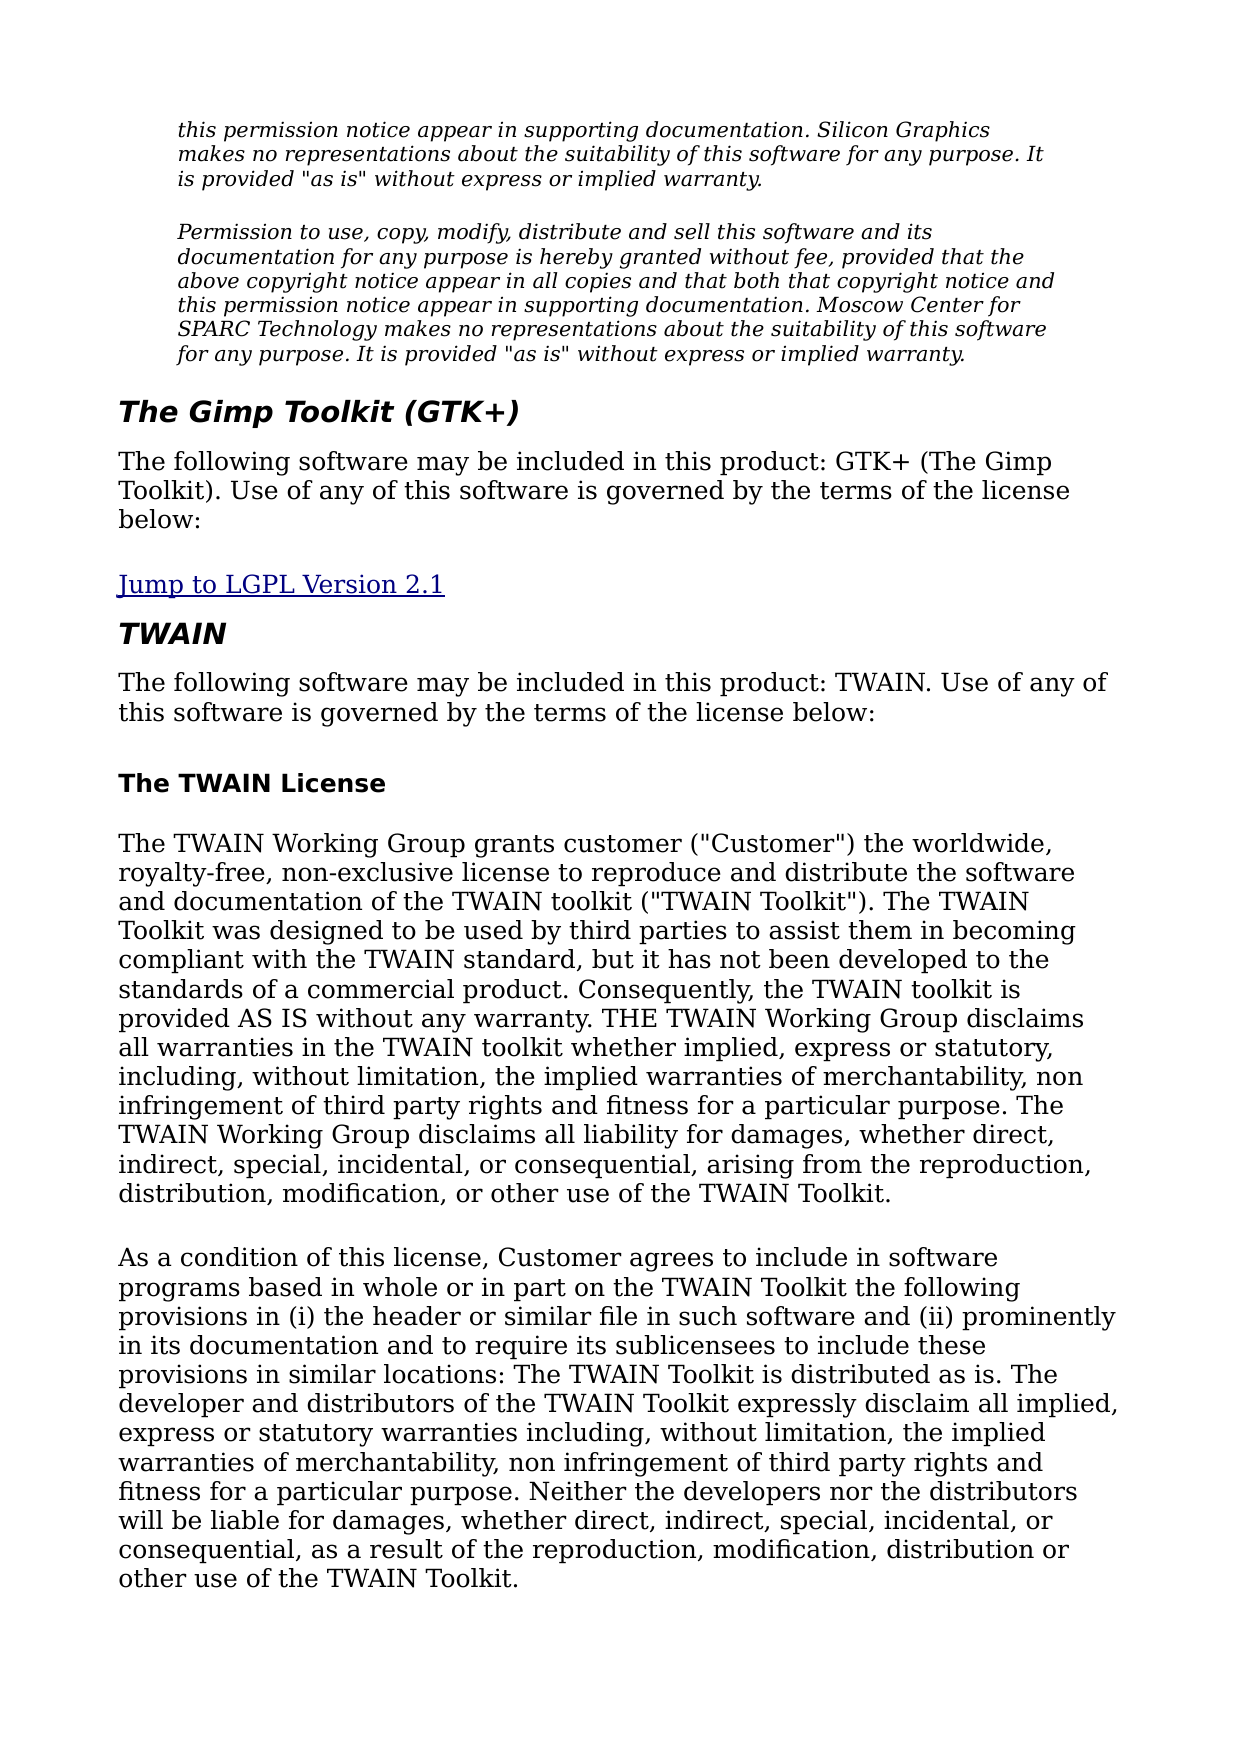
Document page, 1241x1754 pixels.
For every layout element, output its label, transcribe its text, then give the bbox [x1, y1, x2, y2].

text Permission to use, copy, modify, distribute and sell this software and its documentation for any purpose is hereby granted without fee, provided that the above copyright notice appear in all copies and that both that copyright notice and this permission notice appear in supporting documentation. Moscow Center for SPARC Technology makes no representations about the suitability of this software for any purpose. It is provided "as is" without express or implied warranty. [177, 220, 1063, 366]
text The following software may be included in this product: TWAIN. Use of any of this software is governed by the terms of the license below: [118, 669, 1122, 727]
text this permission notice appear in supporting documentation. Silicon Graphics makes no representations about the suitability of this software for any purpose. It is provided "as is" without express or implied warranty. [177, 118, 1063, 191]
text Jump to LGPL Version 2.1 [118, 570, 1122, 599]
subtitle The TWAIN License [118, 770, 1122, 799]
subtitle TWAIN [118, 617, 1122, 651]
text The TWAIN Working Group grants customer ("Customer") the worldwide, royalty-free, non-exclusive license to reproduce and distribute the software and documentation of the TWAIN toolkit ("TWAIN Toolkit"). The TWAIN Toolkit was designed to be used by third parties to assist them in becoming compliant with the TWAIN standard, but it has not been developed to the standards of a commercial product. Consequently, the TWAIN toolkit is provided AS IS without any warranty. THE TWAIN Working Group disclaims all warranties in the TWAIN toolkit whether implied, express or statutory, including, without limitation, the implied warranties of merchantability, non infringement of third party rights and fitness for a particular purpose. The TWAIN Working Group disclaims all liability for damages, whether direct, indirect, special, incidental, or consequential, arising from the reproduction, distribution, modification, or other use of the TWAIN Toolkit. [118, 829, 1122, 1208]
text As a condition of this license, Customer agrees to include in software programs based in whole or in part on the TWAIN Toolkit the following provisions in (i) the header or similar file in such software and (ii) prominently in its documentation and to require its sublicensees to include these provisions in similar locations: The TWAIN Toolkit is distributed as is. The developer and distributors of the TWAIN Toolkit expressly disclaim all implied, express or statutory warranties including, without limitation, the implied warranties of merchantability, non infringement of third party rights and fitness for a particular purpose. Neither the developers nor the distributors will be liable for damages, whether direct, indirect, special, incidental, or consequential, as a result of the reproduction, modification, distribution or other use of the TWAIN Toolkit. [118, 1244, 1122, 1594]
text The following software may be included in this product: GTK+ (The Gimp Toolkit). Use of any of this software is governed by the terms of the license below: [118, 447, 1122, 535]
subtitle The Gimp Toolkit (GTK+) [118, 396, 1122, 429]
